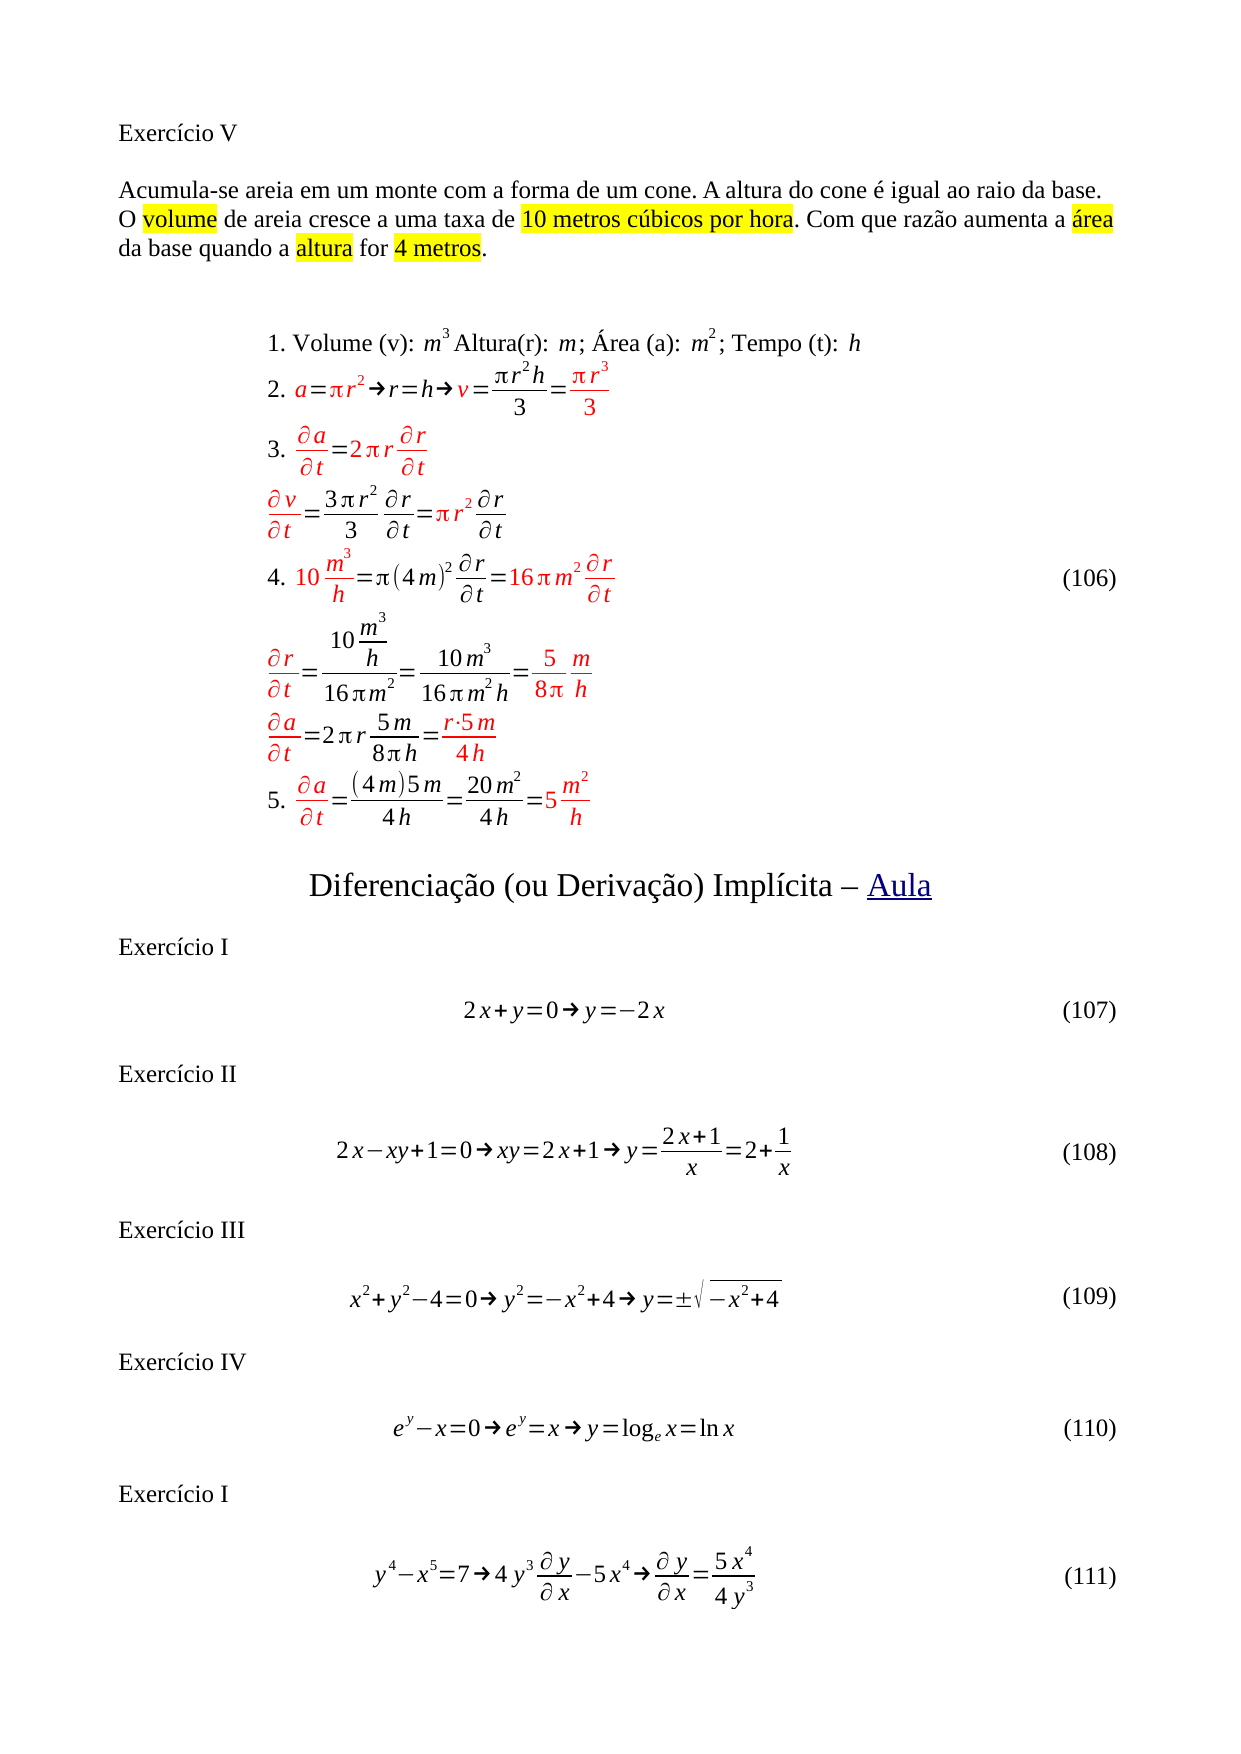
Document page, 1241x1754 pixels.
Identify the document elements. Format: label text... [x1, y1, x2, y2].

table_header [118, 319, 1010, 836]
table_header [118, 1404, 1010, 1451]
table_header (110) [1010, 1404, 1122, 1451]
text Exercício I [118, 932, 1122, 961]
text Exercício I [118, 1479, 1122, 1508]
table_header (107) [1010, 990, 1122, 1030]
table_header [118, 1273, 1010, 1318]
table_header (109) [1010, 1273, 1122, 1318]
text Acumula-se areia em um monte com a forma de um cone. A altura do cone é igual ao raio da base. O volume de areia cresce a uma taxa de 10 metros cúbicos por hora. Com que razão aumenta a área da base quando a altura for 4 metros. [118, 176, 1122, 262]
text Exercício IV [118, 1347, 1122, 1376]
text Exercício II [118, 1059, 1122, 1087]
table_header [118, 1116, 1010, 1187]
table_header (108) [1010, 1116, 1122, 1187]
table_header (106) [1010, 319, 1122, 836]
table_header [118, 1537, 1010, 1615]
text Exercício V [118, 118, 1122, 147]
text Diferenciação (ou Derivação) Implícita – Aula [118, 865, 1122, 903]
table_header [118, 990, 1010, 1030]
table_header (111) [1010, 1537, 1122, 1615]
text Exercício III [118, 1215, 1122, 1244]
